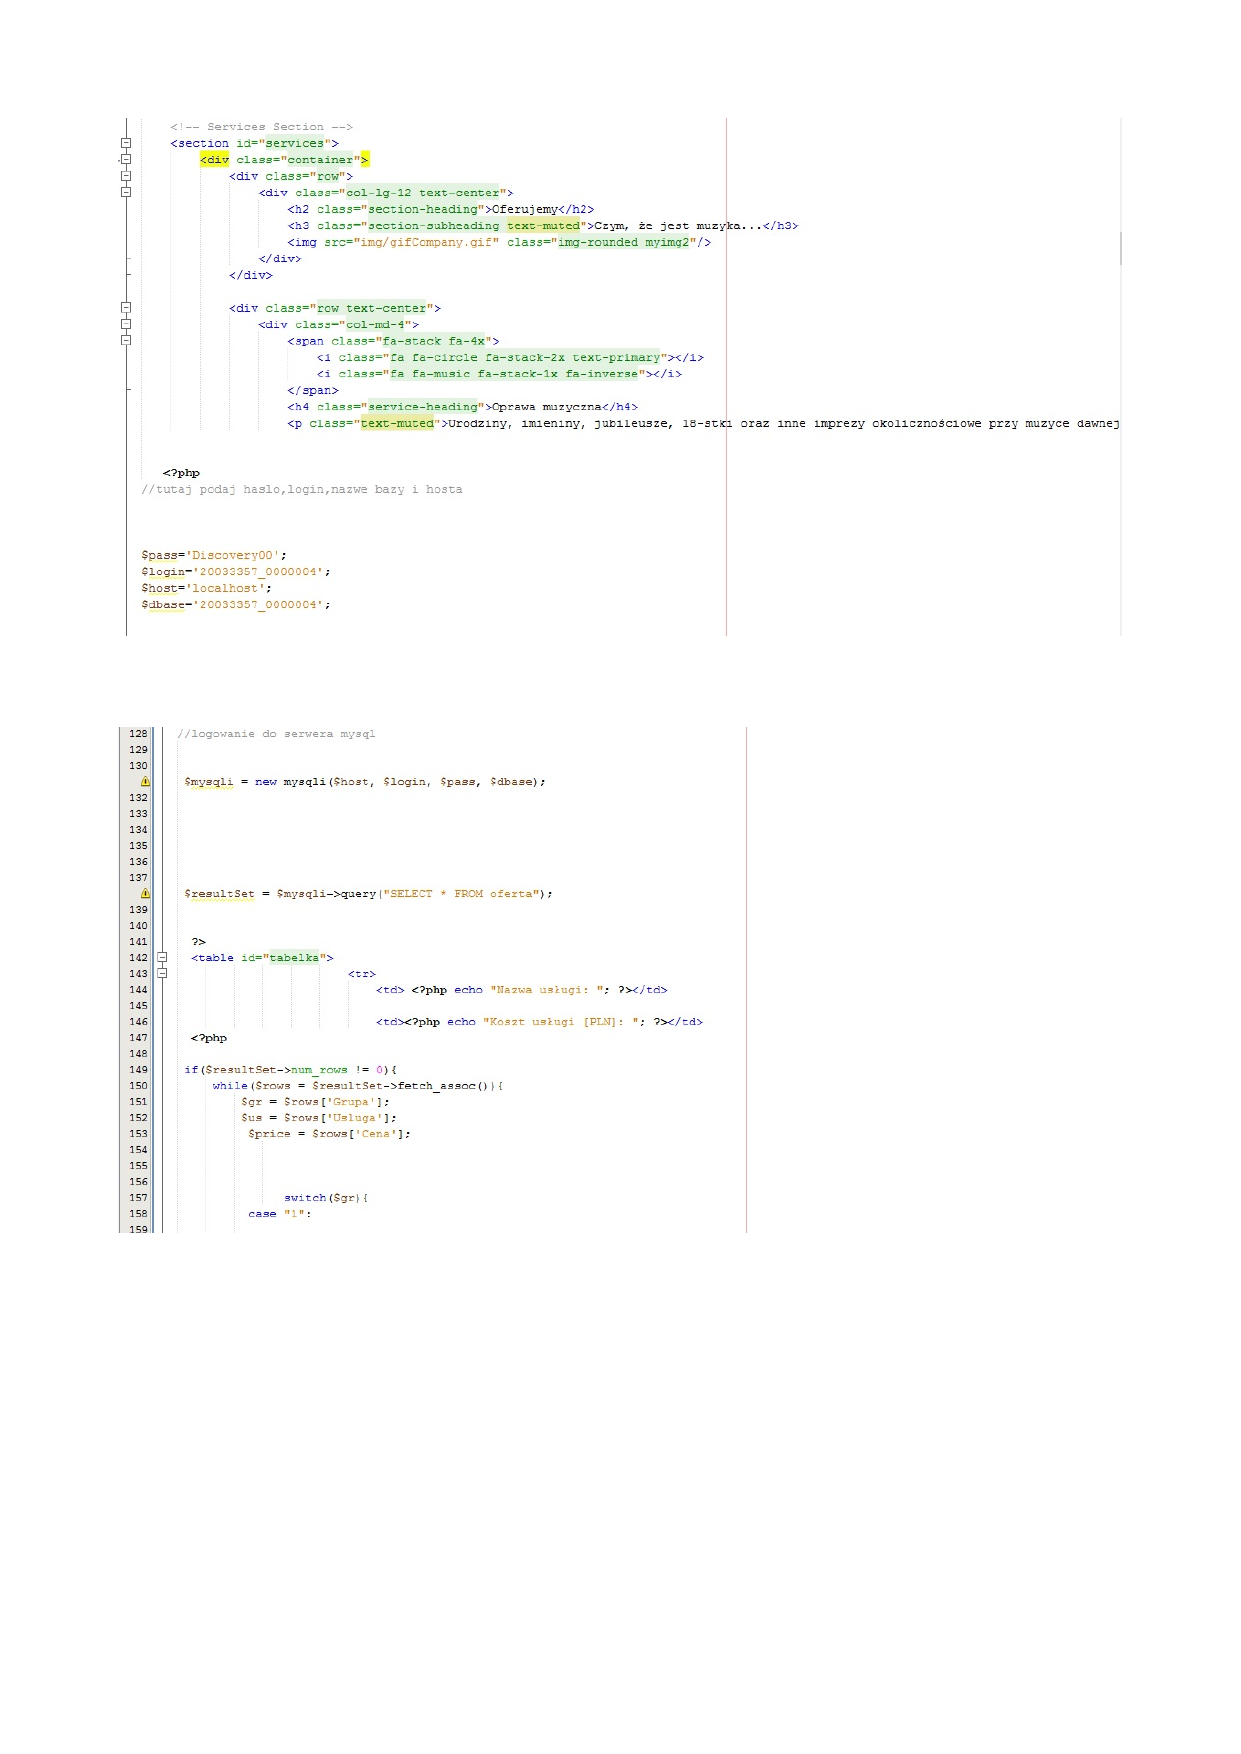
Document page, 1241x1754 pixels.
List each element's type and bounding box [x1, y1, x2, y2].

picture [118, 118, 1122, 636]
picture [118, 727, 1122, 1233]
